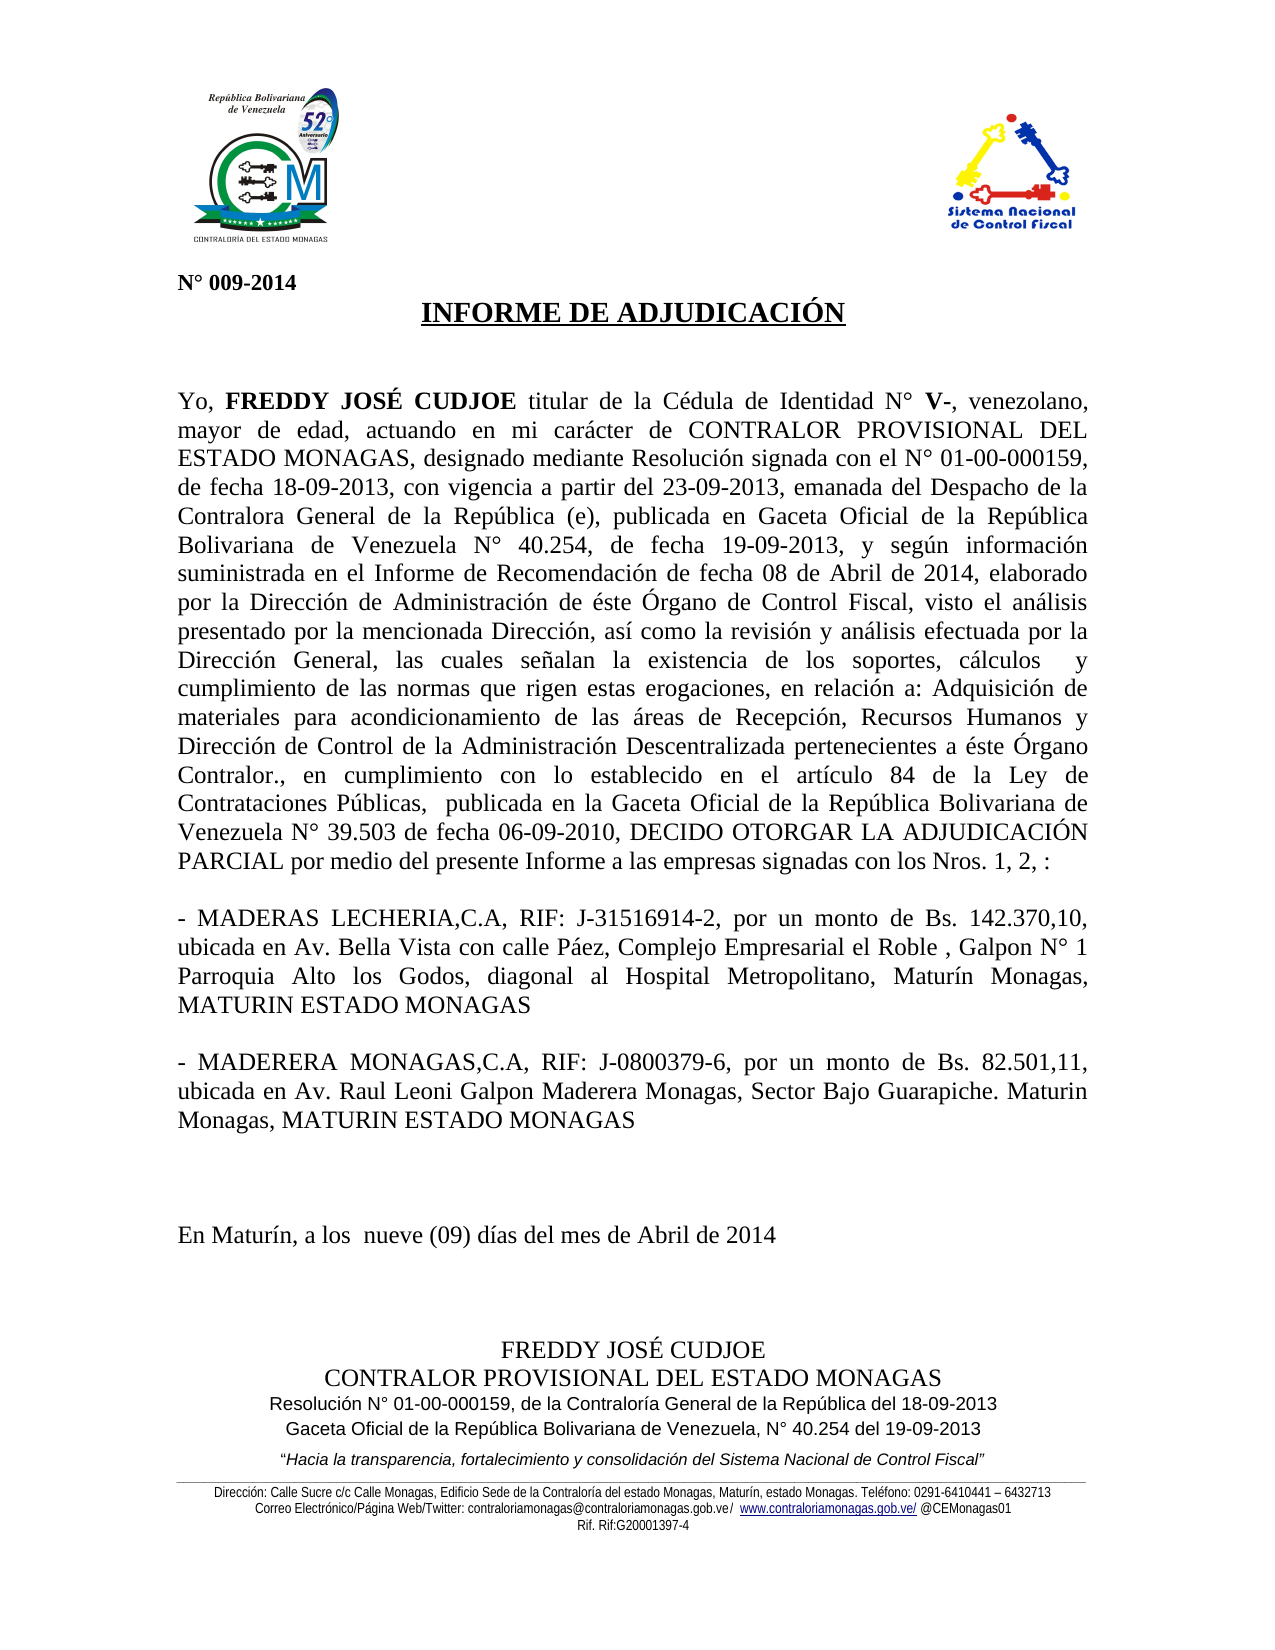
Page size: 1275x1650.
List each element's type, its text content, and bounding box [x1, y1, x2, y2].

text En Maturín, a los nueve (09) días del mes de Abril de 2014 [177, 1220, 1089, 1248]
text - MADERAS LECHERIA,C.A, RIF: J-31516914-2, por un monto de Bs. 142.370,10, ubicada en Av. Bella Vista con calle Páez, Complejo Empresarial el Roble , Galpon N° 1 Parroquia Alto los Godos, diagonal al Hospital Metropolitano, Maturín Monagas, MATURIN ESTADO MONAGAS - MADERERA MONAGAS,C.A, RIF: J-0800379-6, por un monto de Bs. 82.501,11, ubicada en Av. Raul Leoni Galpon Maderera Monagas, Sector Bajo Guarapiche. Maturin Monagas, MATURIN ESTADO MONAGAS [177, 903, 1089, 1191]
text CONTRALOR PROVISIONAL DEL ESTADO MONAGAS [177, 1363, 1089, 1392]
picture [941, 107, 1088, 235]
picture [169, 72, 363, 258]
text Yo, FREDDY JOSÉ CUDJOE titular de la Cédula de Identidad N° V-, venezolano, mayor de edad, actuando en mi carácter de CONTRALOR PROVISIONAL DEL ESTADO MONAGAS, designado mediante Resolución signada con el N° 01-00-000159, de fecha 18-09-2013, con vigencia a partir del 23-09-2013, emanada del Despacho de la Contralora General de la República (e), publicada en Gaceta Oficial de la República Bolivariana de Venezuela N° 40.254, de fecha 19-09-2013, y según información suministrada en el Informe de Recomendación de fecha 08 de Abril de 2014, elaborado por la Dirección de Administración de éste Órgano de Control Fiscal, visto el análisis presentado por la mencionada Dirección, así como la revisión y análisis efectuada por la Dirección General, las cuales señalan la existencia de los soportes, cálculos y cumplimiento de las normas que rigen estas erogaciones, en relación a: Adquisición de materiales para acondicionamiento de las áreas de Recepción, Recursos Humanos y Dirección de Control de la Administración Descentralizada pertenecientes a éste Órgano Contralor., en cumplimiento con lo establecido en el artículo 84 de la Ley de Contrataciones Públicas, publicada en la Gaceta Oficial de la República Bolivariana de Venezuela N° 39.503 de fecha 06-09-2010, DECIDO OTORGAR LA ADJUDICACIÓN PARCIAL por medio del presente Informe a las empresas signadas con los Nros. 1, 2, : [177, 386, 1089, 875]
text INFORME DE ADJUDICACIÓN [177, 295, 1089, 328]
text Resolución N° 01-00-000159, de la Contraloría General de la República del 18-09-2013 [177, 1392, 1089, 1414]
text N° 009-2014 [177, 269, 1089, 295]
text FREDDY JOSÉ CUDJOE [177, 1335, 1089, 1363]
text Gaceta Oficial de la República Bolivariana de Venezuela, N° 40.254 del 19-09-2013 [177, 1414, 1089, 1439]
